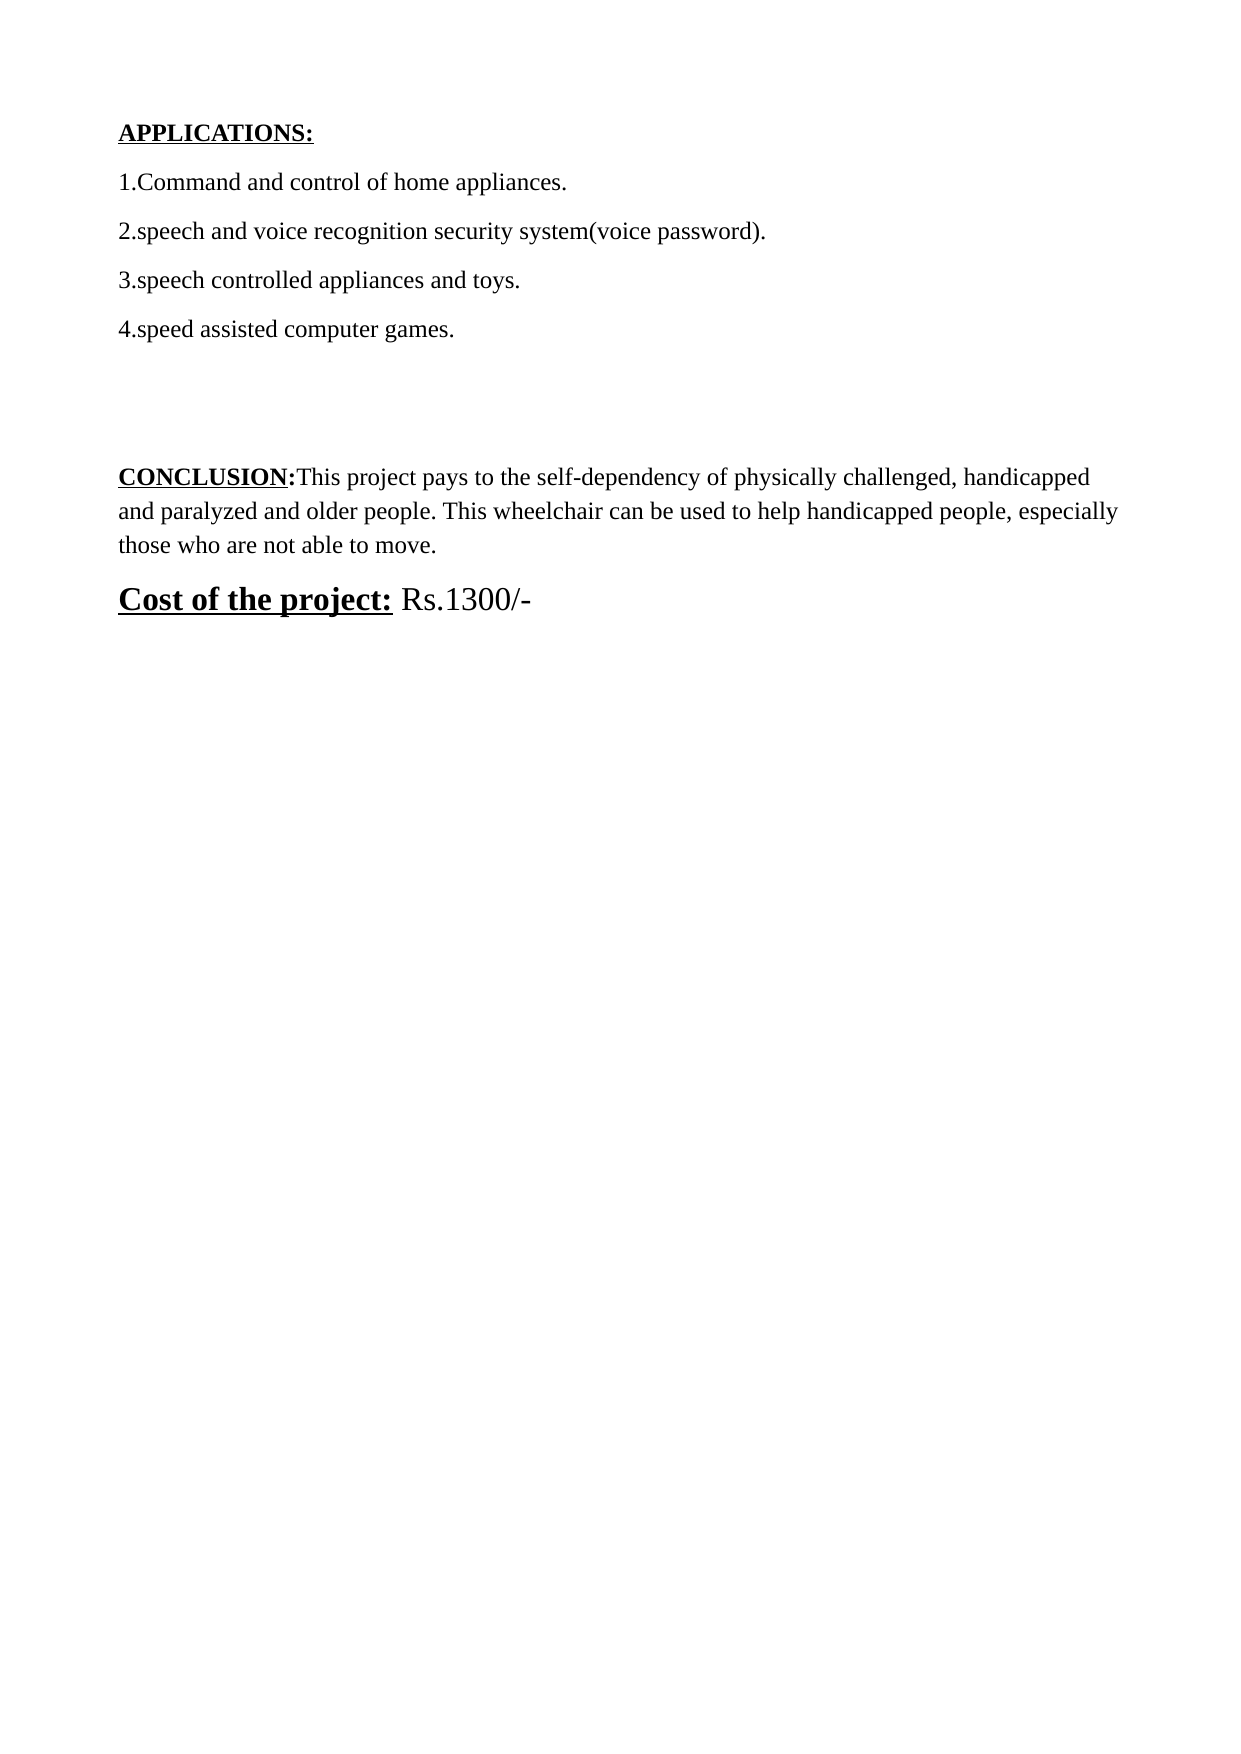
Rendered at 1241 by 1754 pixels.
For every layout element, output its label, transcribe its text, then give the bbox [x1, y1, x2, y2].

text 3.speech controlled appliances and toys. [118, 265, 1122, 294]
text CONCLUSION:This project pays to the self-dependency of physically challenged, handicapped and paralyzed and older people. This wheelchair can be used to help handicapped people, especially those who are not able to move. [118, 462, 1122, 559]
text Cost of the project: Rs.1300/- [118, 579, 1122, 618]
text APPLICATIONS: [118, 118, 1122, 147]
text 4.speed assisted computer games. [118, 314, 1122, 343]
text 2.speech and voice recognition security system(voice password). [118, 216, 1122, 245]
text 1.Command and control of home appliances. [118, 167, 1122, 196]
